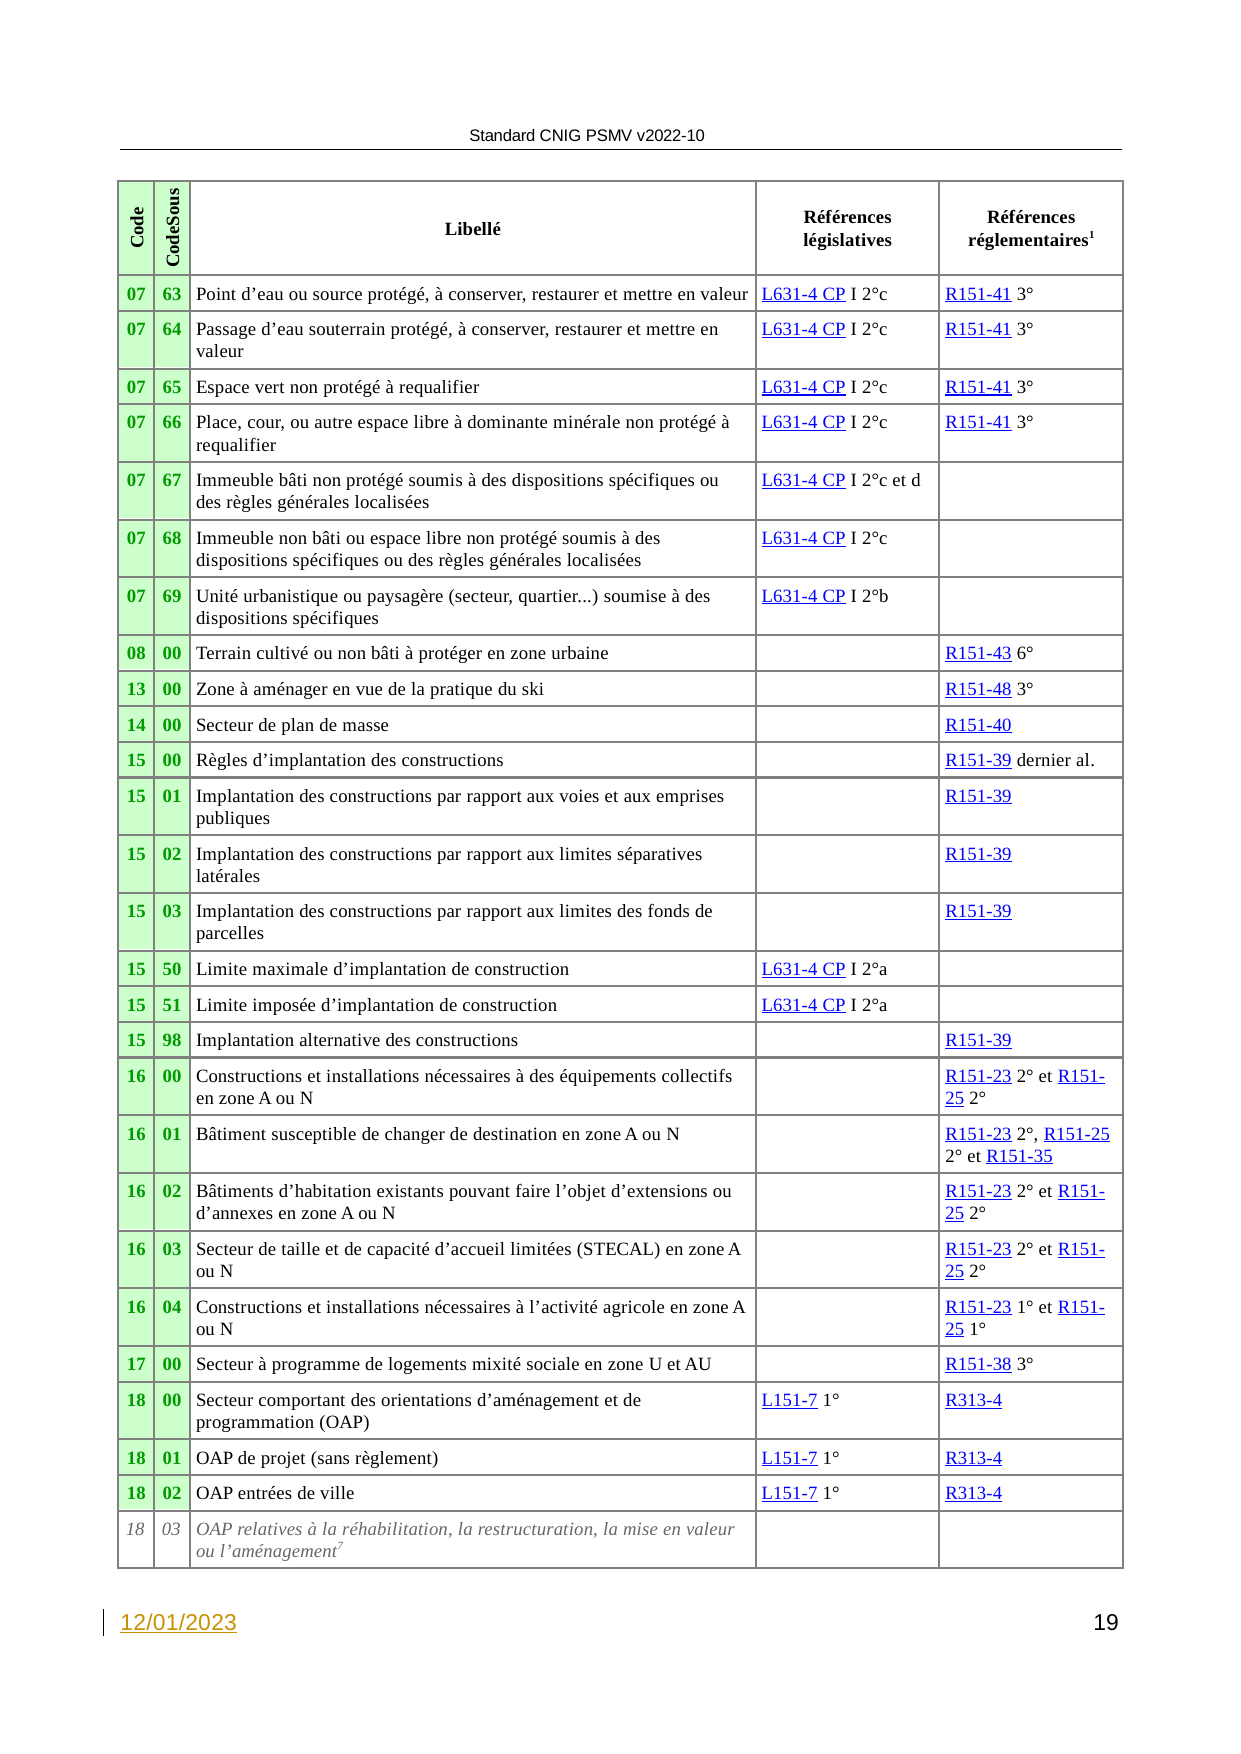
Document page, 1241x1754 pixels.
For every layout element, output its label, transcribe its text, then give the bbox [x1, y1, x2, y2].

table_cell [940, 952, 1122, 985]
table_cell Secteur de plan de masse [191, 707, 755, 741]
table_header Code [119, 182, 153, 274]
table_cell Limite maximale d’implantation de construction [191, 952, 755, 985]
table_cell 03 [155, 894, 189, 949]
table_cell 98 [155, 1023, 189, 1056]
table_cell 15 [119, 779, 153, 834]
table_cell 15 [119, 987, 153, 1021]
table_cell Terrain cultivé ou non bâti à protéger en zone urbaine [191, 636, 755, 669]
table_cell 07 [119, 578, 153, 634]
table_cell [757, 1023, 938, 1056]
table_cell L151-7 1° [757, 1383, 938, 1438]
table_cell Secteur de taille et de capacité d’accueil limitées (STECAL) en zone A ou N [191, 1232, 755, 1287]
table_cell L151-7 1° [757, 1440, 938, 1474]
table_cell [757, 779, 938, 834]
table_cell L631-4 CP I 2°b [757, 578, 938, 634]
table_cell R151-23 2° et R151-25 2° [940, 1232, 1122, 1287]
table_cell 07 [119, 521, 153, 576]
table_cell L631-4 CP I 2°a [757, 987, 938, 1021]
table_cell 13 [119, 672, 153, 705]
table_cell 64 [155, 312, 189, 367]
table_cell [757, 707, 938, 741]
table_cell Zone à aménager en vue de la pratique du ski [191, 672, 755, 705]
table_cell 15 [119, 743, 153, 776]
table_cell Implantation des constructions par rapport aux limites séparatives latérales [191, 836, 755, 892]
table_header Libellé [191, 182, 755, 274]
table_cell R151-23 2°, R151-25 2° et R151-35 [940, 1116, 1122, 1172]
table_cell Point d’eau ou source protégé, à conserver, restaurer et mettre en valeur [191, 276, 755, 310]
table_cell 02 [155, 1476, 189, 1509]
table_cell L631-4 CP I 2°c et d [757, 463, 938, 518]
table_cell [940, 987, 1122, 1021]
table_cell [757, 1289, 938, 1345]
table_cell 00 [155, 1347, 189, 1381]
table_cell 51 [155, 987, 189, 1021]
table_cell Implantation des constructions par rapport aux voies et aux emprises publiques [191, 779, 755, 834]
table_cell 07 [119, 370, 153, 403]
table_cell 02 [155, 1174, 189, 1229]
table_cell R151-39 [940, 779, 1122, 834]
table_cell Unité urbanistique ou paysagère (secteur, quartier...) soumise à des dispositions spécifiques [191, 578, 755, 634]
table_cell 15 [119, 894, 153, 949]
table_cell L631-4 CP I 2°c [757, 276, 938, 310]
table_cell [940, 463, 1122, 518]
table_cell R151-39 [940, 836, 1122, 892]
table_cell Secteur comportant des orientations d’aménagement et de programmation (OAP) [191, 1383, 755, 1438]
table_cell L631-4 CP I 2°c [757, 370, 938, 403]
table_cell Implantation des constructions par rapport aux limites des fonds de parcelles [191, 894, 755, 949]
table_cell 16 [119, 1174, 153, 1229]
table_cell 66 [155, 405, 189, 461]
table_cell L151-7 1° [757, 1476, 938, 1509]
table_cell [757, 1059, 938, 1114]
table_cell OAP entrées de ville [191, 1476, 755, 1509]
table_cell 18 [119, 1476, 153, 1509]
table_cell R151-41 3° [940, 370, 1122, 403]
table_cell [757, 836, 938, 892]
table_cell 50 [155, 952, 189, 985]
table_cell Constructions et installations nécessaires à des équipements collectifs en zone A ou N [191, 1059, 755, 1114]
table_cell 03 [155, 1512, 189, 1567]
table_cell L631-4 CP I 2°a [757, 952, 938, 985]
table_cell 16 [119, 1059, 153, 1114]
table_cell [757, 1116, 938, 1172]
table_cell 18 [119, 1440, 153, 1474]
table_cell 01 [155, 1116, 189, 1172]
table_cell 07 [119, 276, 153, 310]
table_cell 18 [119, 1512, 153, 1567]
table_cell R151-40 [940, 707, 1122, 741]
table_cell R151-38 3° [940, 1347, 1122, 1381]
table_cell 67 [155, 463, 189, 518]
table_cell [757, 1232, 938, 1287]
table_cell 16 [119, 1289, 153, 1345]
table_cell [940, 1512, 1122, 1567]
table_cell 01 [155, 1440, 189, 1474]
table_cell Règles d’implantation des constructions [191, 743, 755, 776]
table_cell Espace vert non protégé à requalifier [191, 370, 755, 403]
table_cell L631-4 CP I 2°c [757, 405, 938, 461]
table_cell 00 [155, 636, 189, 669]
table_cell R151-39 [940, 1023, 1122, 1056]
table_cell 08 [119, 636, 153, 669]
table_cell L631-4 CP I 2°c [757, 521, 938, 576]
table_cell Constructions et installations nécessaires à l’activité agricole en zone A ou N [191, 1289, 755, 1345]
table_cell 00 [155, 743, 189, 776]
table_cell [757, 672, 938, 705]
table_cell 69 [155, 578, 189, 634]
table_cell 07 [119, 312, 153, 367]
table_cell R151-41 3° [940, 312, 1122, 367]
table_cell 02 [155, 836, 189, 892]
table_cell 63 [155, 276, 189, 310]
table_cell Secteur à programme de logements mixité sociale en zone U et AU [191, 1347, 755, 1381]
table_cell Immeuble bâti non protégé soumis à des dispositions spécifiques ou des règles générales localisées [191, 463, 755, 518]
table_cell 03 [155, 1232, 189, 1287]
table_cell 15 [119, 836, 153, 892]
table_cell R151-39 dernier al. [940, 743, 1122, 776]
table_cell [757, 1512, 938, 1567]
table_cell 00 [155, 672, 189, 705]
table_cell R151-23 2° et R151-25 2° [940, 1174, 1122, 1229]
table_cell [757, 894, 938, 949]
table_cell 14 [119, 707, 153, 741]
table_cell R313-4 [940, 1383, 1122, 1438]
table_cell R151-23 1° et R151-25 1° [940, 1289, 1122, 1345]
table_cell 65 [155, 370, 189, 403]
table_cell 00 [155, 1383, 189, 1438]
table_cell 00 [155, 1059, 189, 1114]
table_cell R151-48 3° [940, 672, 1122, 705]
table_cell R151-41 3° [940, 405, 1122, 461]
table_cell 01 [155, 779, 189, 834]
table_cell Bâtiments d’habitation existants pouvant faire l’objet d’extensions ou d’annexes en zone A ou N [191, 1174, 755, 1229]
table_cell 16 [119, 1116, 153, 1172]
table_cell Place, cour, ou autre espace libre à dominante minérale non protégé à requalifier [191, 405, 755, 461]
table_cell 07 [119, 405, 153, 461]
table_cell [757, 1174, 938, 1229]
table_cell 04 [155, 1289, 189, 1345]
table_cell 68 [155, 521, 189, 576]
table_cell 18 [119, 1383, 153, 1438]
table_cell [757, 1347, 938, 1381]
table_cell R313-4 [940, 1476, 1122, 1509]
table_cell 17 [119, 1347, 153, 1381]
table_cell [940, 521, 1122, 576]
table_cell [940, 578, 1122, 634]
table_cell Limite imposée d’implantation de construction [191, 987, 755, 1021]
table_cell Implantation alternative des constructions [191, 1023, 755, 1056]
table_header Sous Code [155, 182, 189, 274]
table_cell Passage d’eau souterrain protégé, à conserver, restaurer et mettre en valeur [191, 312, 755, 367]
table_header Références législatives [757, 182, 938, 274]
table_cell Immeuble non bâti ou espace libre non protégé soumis à des dispositions spécifiques ou des règles générales localisées [191, 521, 755, 576]
table_cell OAP relatives à la réhabilitation, la restructuration, la mise en valeur ou l’aménagement [191, 1512, 755, 1567]
table_cell 00 [155, 707, 189, 741]
table_cell [757, 743, 938, 776]
table_cell R151-43 6° [940, 636, 1122, 669]
table_cell Bâtiment susceptible de changer de destination en zone A ou N [191, 1116, 755, 1172]
table_cell L631-4 CP I 2°c [757, 312, 938, 367]
table_cell R151-39 [940, 894, 1122, 949]
table_cell R151-41 3° [940, 276, 1122, 310]
table_cell R313-4 [940, 1440, 1122, 1474]
table_cell R151-23 2° et R151-25 2° [940, 1059, 1122, 1114]
table_cell 15 [119, 1023, 153, 1056]
table_cell [757, 636, 938, 669]
table_cell 07 [119, 463, 153, 518]
table_header Références réglementaires1 [940, 182, 1122, 274]
table_cell OAP de projet (sans règlement) [191, 1440, 755, 1474]
table_cell 15 [119, 952, 153, 985]
table_cell 16 [119, 1232, 153, 1287]
